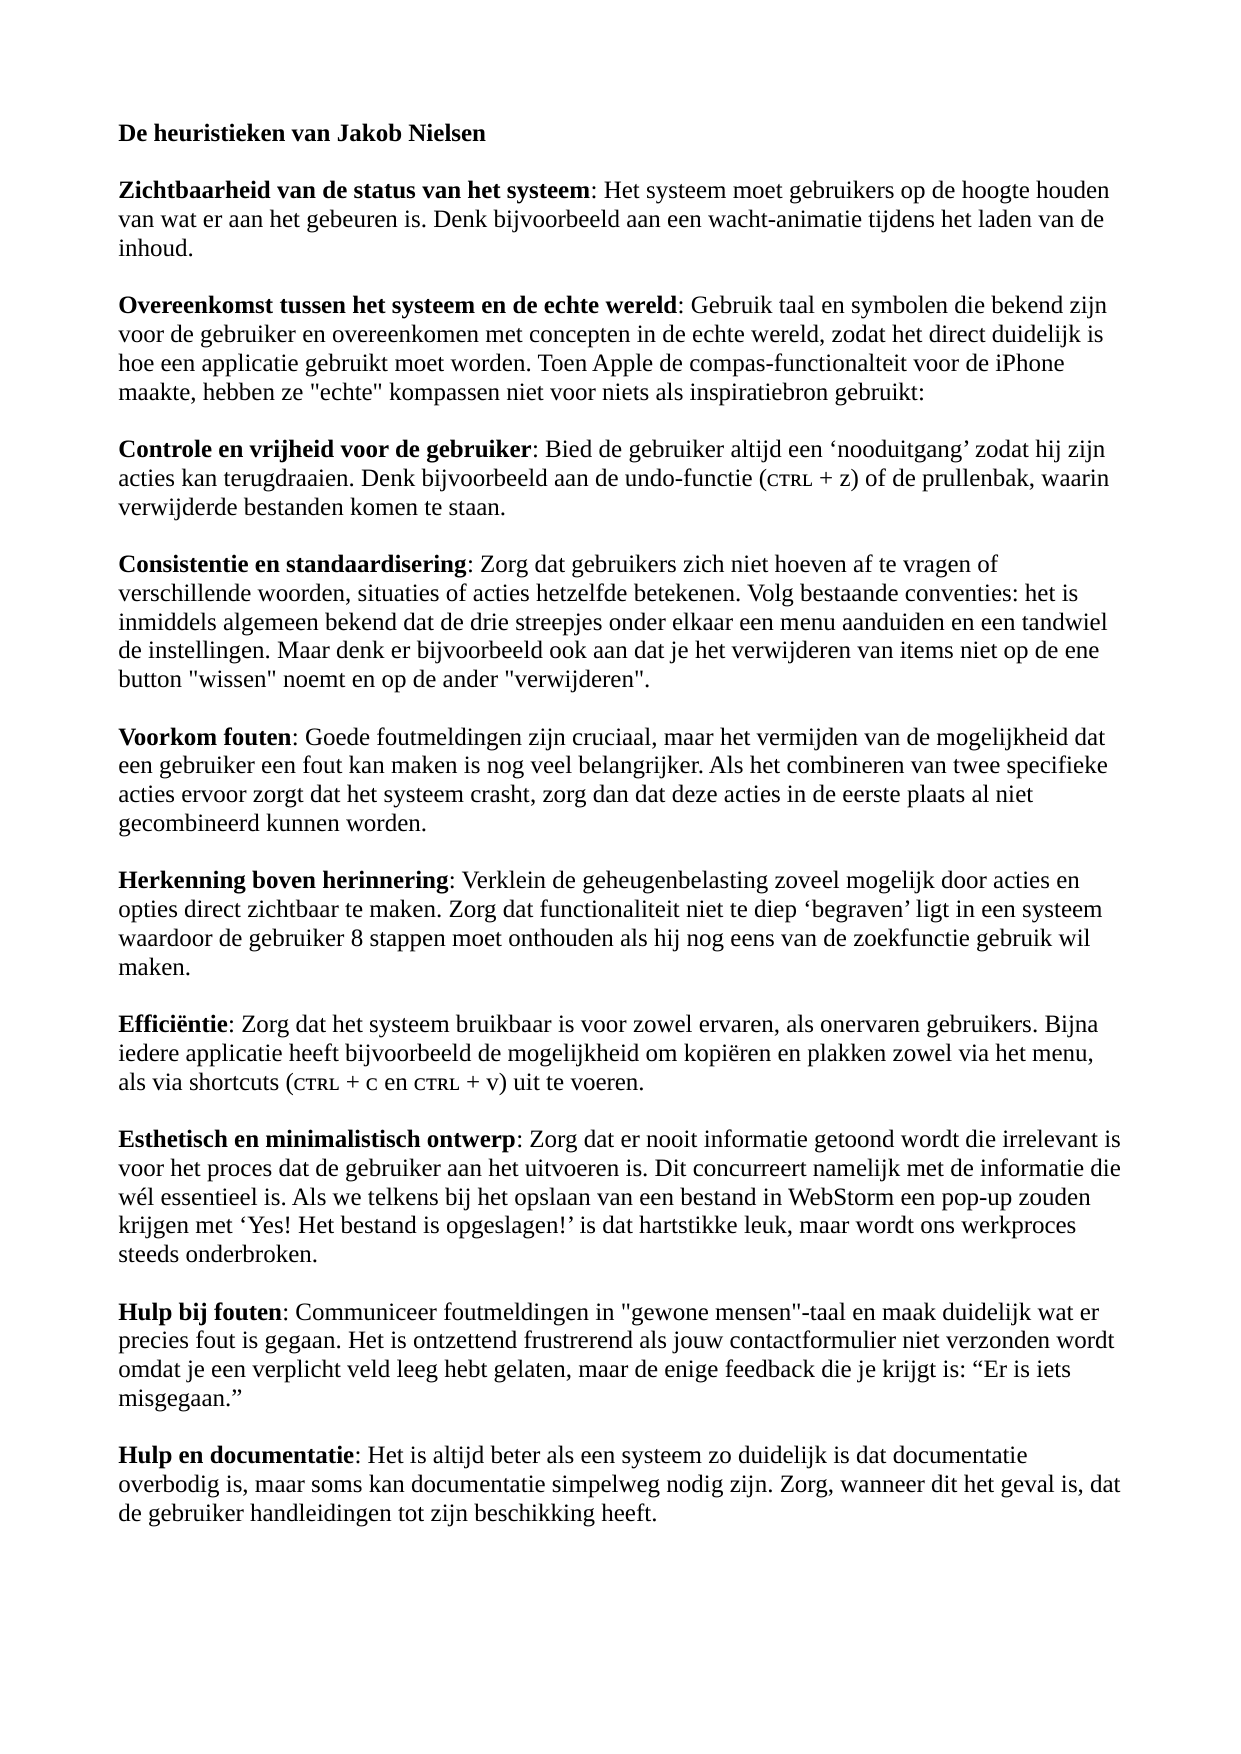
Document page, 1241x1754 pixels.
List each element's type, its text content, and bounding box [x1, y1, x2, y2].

text Esthetisch en minimalistisch ontwerp: Zorg dat er nooit informatie getoond wordt die irrelevant is voor het proces dat de gebruiker aan het uitvoeren is. Dit concurreert namelijk met de informatie die wél essentieel is. Als we telkens bij het opslaan van een bestand in WebStorm een pop-up zouden krijgen met ‘Yes! Het bestand is opgeslagen!’ is dat hartstikke leuk, maar wordt ons werkproces steeds onderbroken. [118, 1124, 1122, 1268]
text De heuristieken van Jakob Nielsen [118, 118, 1122, 147]
text Herkenning boven herinnering: Verklein de geheugenbelasting zoveel mogelijk door acties en opties direct zichtbaar te maken. Zorg dat functionaliteit niet te diep ‘begraven’ ligt in een systeem waardoor de gebruiker 8 stappen moet onthouden als hij nog eens van de zoekfunctie gebruik wil maken. [118, 866, 1122, 981]
text Overeenkomst tussen het systeem en de echte wereld: Gebruik taal en symbolen die bekend zijn voor de gebruiker en overeenkomen met concepten in de echte wereld, zodat het direct duidelijk is hoe een applicatie gebruikt moet worden. Toen Apple de compas-functionalteit voor de iPhone maakte, hebben ze "echte" kompassen niet voor niets als inspiratiebron gebruikt: [118, 291, 1122, 406]
text Consistentie en standaardisering: Zorg dat gebruikers zich niet hoeven af te vragen of verschillende woorden, situaties of acties hetzelfde betekenen. Volg bestaande conventies: het is inmiddels algemeen bekend dat de drie streepjes onder elkaar een menu aanduiden en een tandwiel de instellingen. Maar denk er bijvoorbeeld ook aan dat je het verwijderen van items niet op de ene button "wissen" noemt en op de ander "verwijderen". [118, 549, 1122, 693]
text Zichtbaarheid van de status van het systeem: Het systeem moet gebruikers op de hoogte houden van wat er aan het gebeuren is. Denk bijvoorbeeld aan een wacht-animatie tijdens het laden van de inhoud. [118, 176, 1122, 262]
text Controle en vrijheid voor de gebruiker: Bied de gebruiker altijd een ‘nooduitgang’ zodat hij zijn acties kan terugdraaien. Denk bijvoorbeeld aan de undo-functie (ᴄᴛʀʟ + ᴢ) of de prullenbak, waarin verwijderde bestanden komen te staan. [118, 434, 1122, 521]
text Voorkom fouten: Goede foutmeldingen zijn cruciaal, maar het vermijden van de mogelijkheid dat een gebruiker een fout kan maken is nog veel belangrijker. Als het combineren van twee specifieke acties ervoor zorgt dat het systeem crasht, zorg dan dat deze acties in de eerste plaats al niet gecombineerd kunnen worden. [118, 722, 1122, 837]
text Hulp bij fouten: Communiceer foutmeldingen in "gewone mensen"-taal en maak duidelijk wat er precies fout is gegaan. Het is ontzettend frustrerend als jouw contactformulier niet verzonden wordt omdat je een verplicht veld leeg hebt gelaten, maar de enige feedback die je krijgt is: “Er is iets misgegaan.” [118, 1297, 1122, 1412]
text Hulp en documentatie: Het is altijd beter als een systeem zo duidelijk is dat documentatie overbodig is, maar soms kan documentatie simpelweg nodig zijn. Zorg, wanneer dit het geval is, dat de gebruiker handleidingen tot zijn beschikking heeft. [118, 1441, 1122, 1527]
text Efficiëntie: Zorg dat het systeem bruikbaar is voor zowel ervaren, als onervaren gebruikers. Bijna iedere applicatie heeft bijvoorbeeld de mogelijkheid om kopiëren en plakken zowel via het menu, als via shortcuts (ᴄᴛʀʟ + ᴄ en ᴄᴛʀʟ + ᴠ) uit te voeren. [118, 1009, 1122, 1096]
